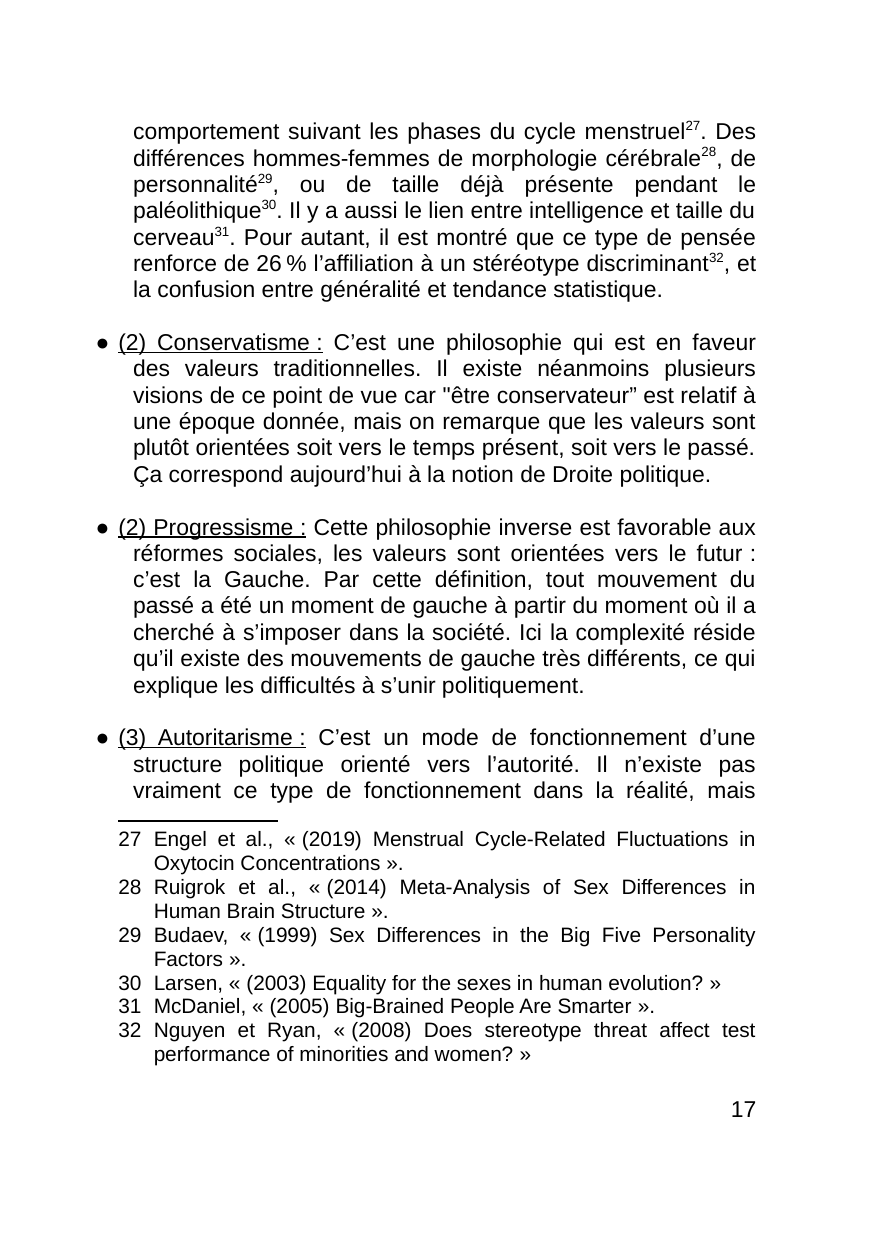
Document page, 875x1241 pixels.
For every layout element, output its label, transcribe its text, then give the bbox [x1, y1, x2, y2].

list Larsen, « (2003) Equality for the sexes in human evolution? » [118, 970, 756, 994]
list Ruigrok et al., « (2014) Meta-Analysis of Sex Differences in Human Brain Structure ». [118, 874, 756, 922]
list McDaniel, « (2005) Big-Brained People Are Smarter ». [118, 994, 756, 1018]
list comportement suivant les phases du cycle menstruel. Des différences hommes-femmes de morphologie cérébrale, de personnalité, ou de taille déjà présente pendant le paléolithique. Il y a aussi le lien entre intelligence et taille du cerveau. Pour autant, il est montré que ce type de pensée renforce de 26 % l’affiliation à un stéréotype discriminant, et la confusion entre généralité et tendance statistique. [95, 118, 756, 303]
list (3) Autoritarisme : C’est un mode de fonctionnement d’une structure politique orienté vers l’autorité. Il n’existe pas vraiment ce type de fonctionnement dans la réalité, mais [95, 724, 756, 803]
list Nguyen et Ryan, « (2008) Does stereotype threat affect test performance of minorities and women? » [118, 1018, 756, 1066]
list (2) Conservatisme : C’est une philosophie qui est en faveur des valeurs traditionnelles. Il existe néanmoins plusieurs visions de ce point de vue car "être conservateur” est relatif à une époque donnée, mais on remarque que les valeurs sont plutôt orientées soit vers le temps présent, soit vers le passé. Ça correspond aujourd’hui à la notion de Droite politique. [95, 329, 756, 487]
list (2) Progressisme : Cette philosophie inverse est favorable aux réformes sociales, les valeurs sont orientées vers le futur : c’est la Gauche. Par cette définition, tout mouvement du passé a été un moment de gauche à partir du moment où il a cherché à s’imposer dans la société. Ici la complexité réside qu’il existe des mouvements de gauche très différents, ce qui explique les difficultés à s’unir politiquement. [95, 513, 756, 698]
list Engel et al., « (2019) Menstrual Cycle-Related Fluctuations in Oxytocin Concentrations ». [118, 827, 756, 874]
list Budaev, « (1999) Sex Differences in the Big Five Personality Factors ». [118, 922, 756, 970]
